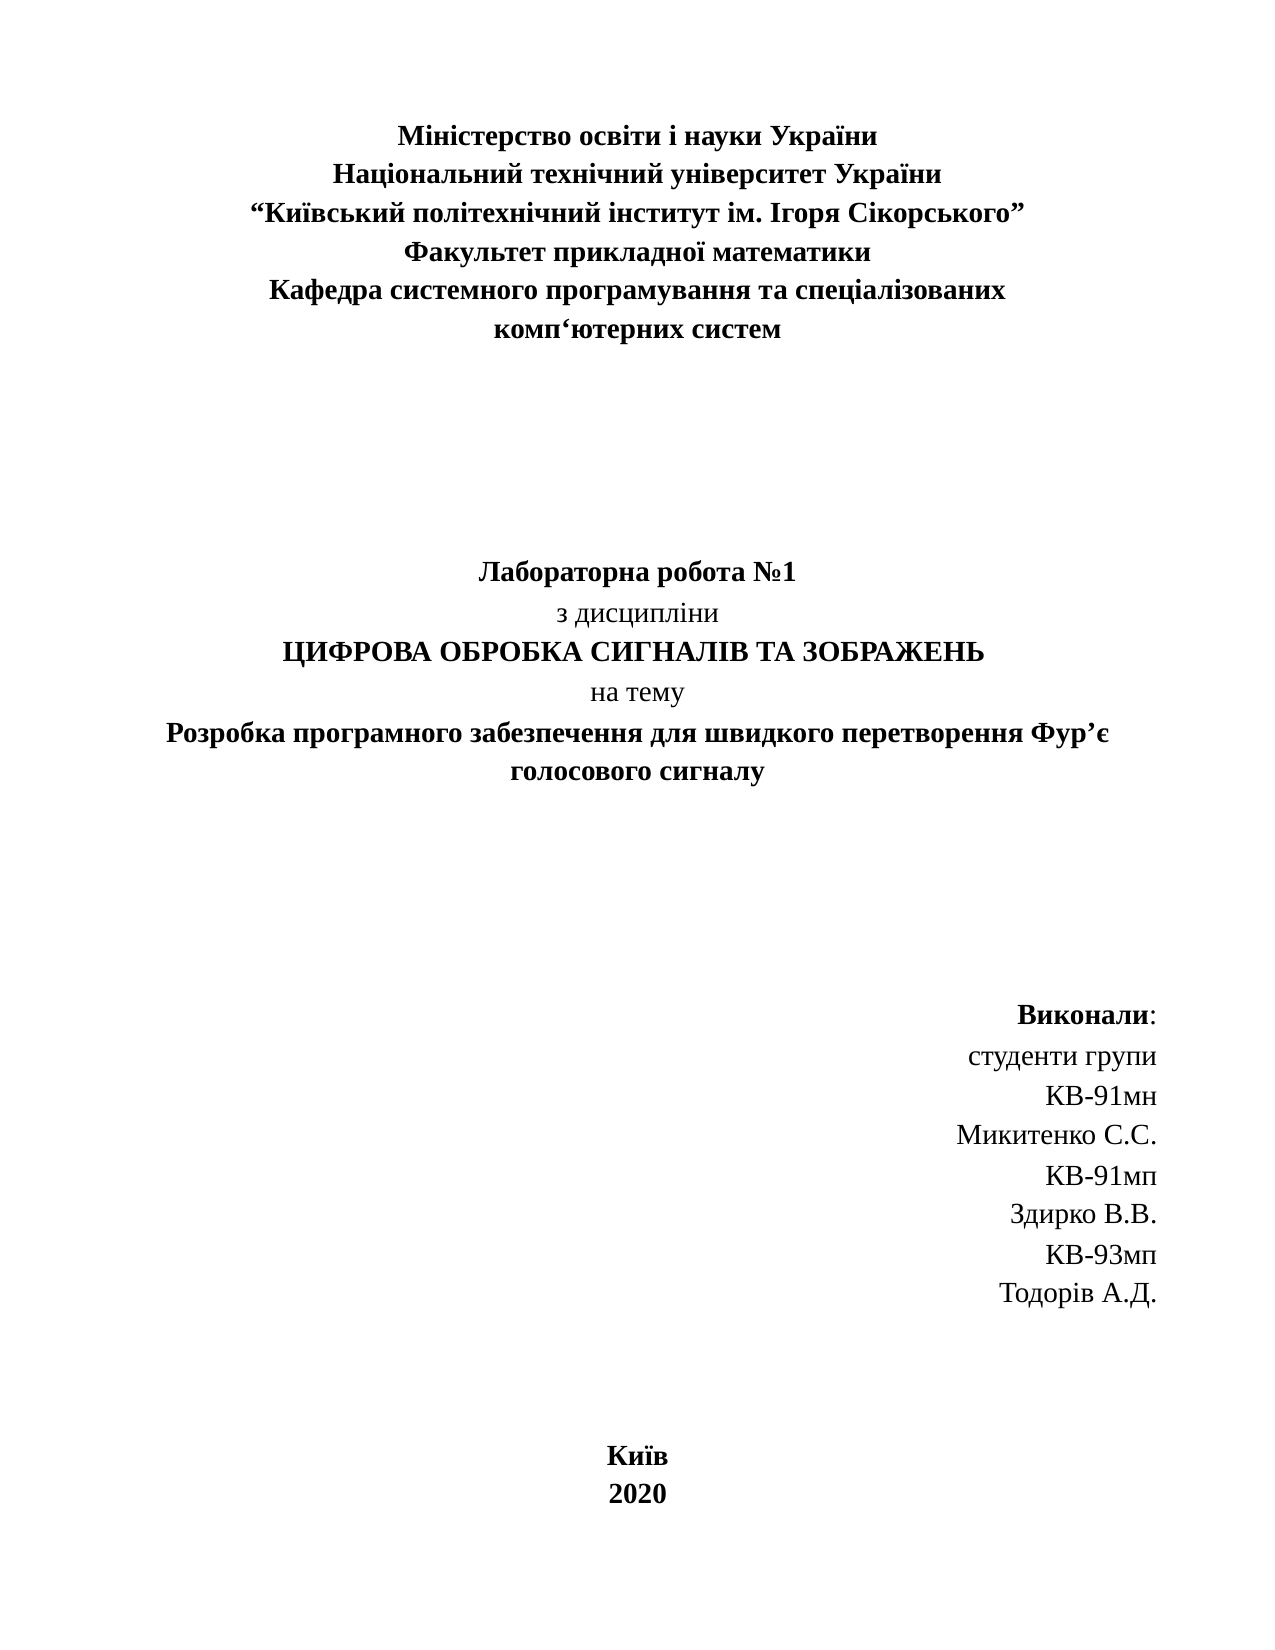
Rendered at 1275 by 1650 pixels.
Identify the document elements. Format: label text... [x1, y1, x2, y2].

text студенти групи [118, 1038, 1157, 1071]
text Лабораторна робота №1 [118, 554, 1157, 588]
text Київ 2020 [118, 1438, 1157, 1510]
text КВ-93мп Тодорів А.Д. [118, 1237, 1157, 1309]
text Розробка програмного забезпечення для швидкого перетворення Фур’є голосового сигналу [118, 715, 1157, 787]
text Міністерство освіти і науки України Національний технічний університет України “Київський політехнічний інститут ім. Ігоря Сікорського” Факультет прикладної математики Кафедра системного програмування та спеціалізованих комп‘ютерних систем [118, 118, 1157, 344]
text КВ-91мп Здирко В.В. [118, 1158, 1157, 1230]
text на тему [118, 674, 1157, 708]
text Виконали: [118, 997, 1157, 1031]
text КВ-91мн Микитенко С.С. [118, 1078, 1157, 1151]
text з дисципліни ЦИФРОВА ОБРОБКА СИГНАЛІВ ТА ЗОБРАЖЕНЬ [118, 595, 1157, 667]
